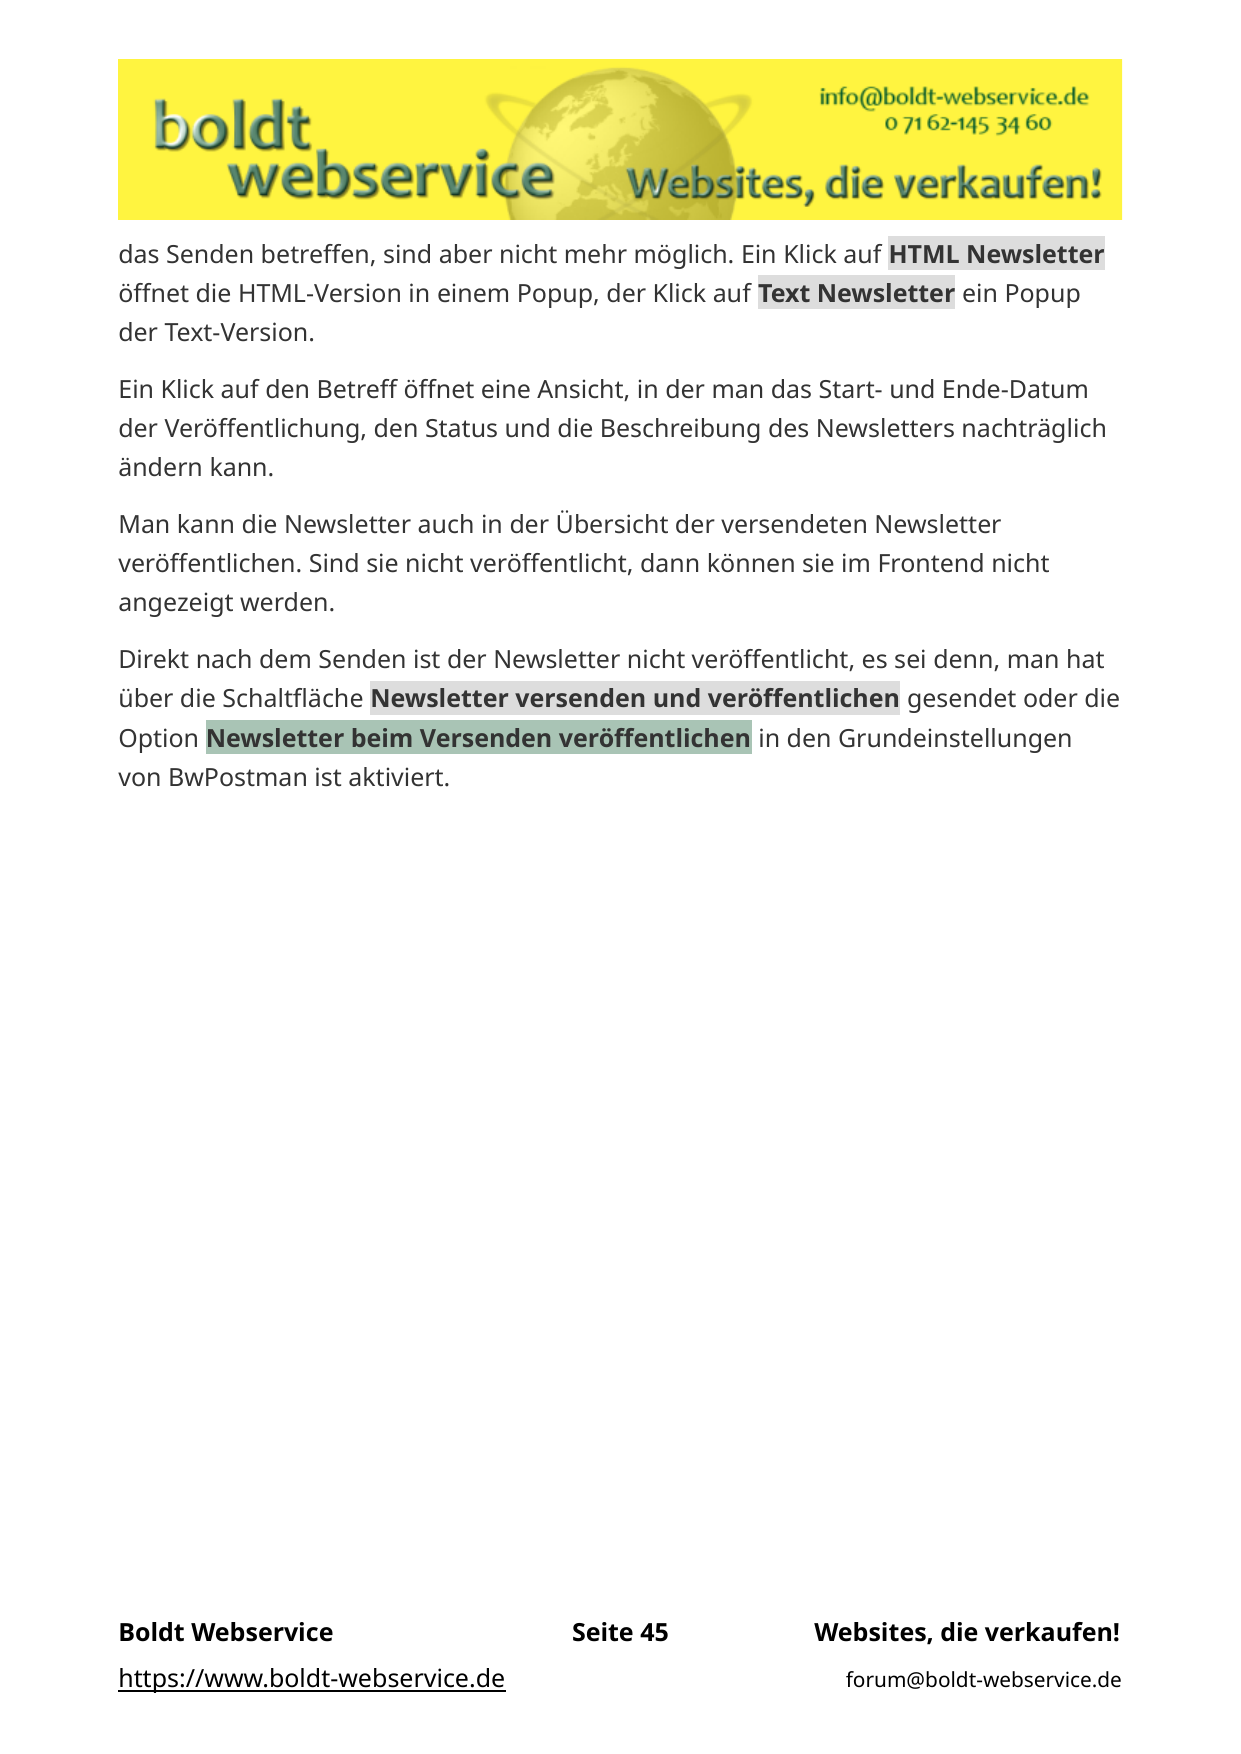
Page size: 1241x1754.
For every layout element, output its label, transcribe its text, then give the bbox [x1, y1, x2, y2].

picture [118, 59, 1123, 220]
text das Senden betreffen, sind aber nicht mehr möglich. Ein Klick auf HTML Newsletter öffnet die HTML-Version in einem Popup, der Klick auf Text Newsletter ein Popup der Text-Version. [118, 236, 1122, 349]
text Man kann die Newsletter auch in der Übersicht der versendeten Newsletter veröffentlichen. Sind sie nicht veröffentlicht, dann können sie im Frontend nicht angezeigt werden. [118, 507, 1122, 619]
text Direkt nach dem Senden ist der Newsletter nicht veröffentlicht, es sei denn, man hat über die Schaltfläche Newsletter versenden und veröffentlichen gesendet oder die Option Newsletter beim Versenden veröffentlichen in den Grundeinstellungen von BwPostman ist aktiviert. [118, 642, 1122, 793]
text Ein Klick auf den Betreff öffnet eine Ansicht, in der man das Start- und Ende-Datum der Veröffentlichung, den Status und die Beschreibung des Newsletters nachträglich ändern kann. [118, 371, 1122, 484]
